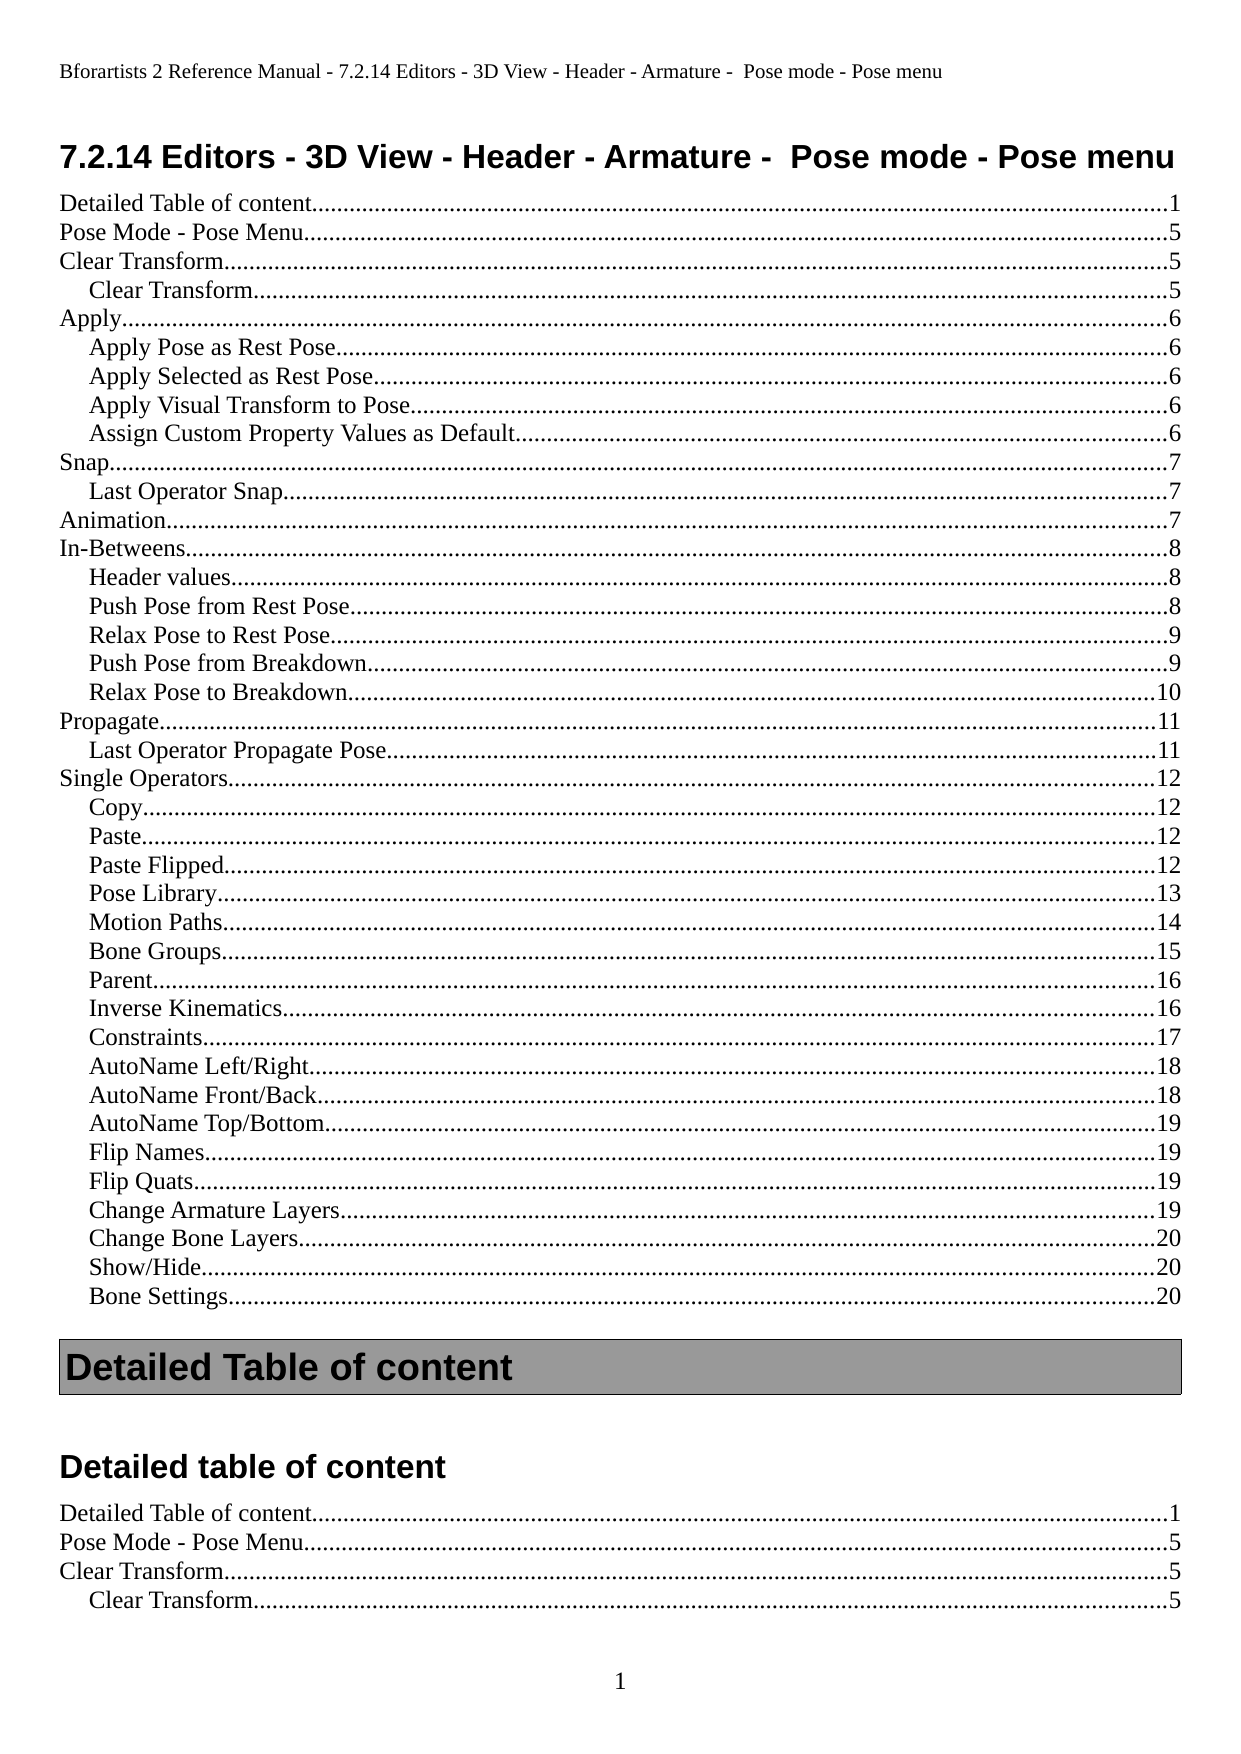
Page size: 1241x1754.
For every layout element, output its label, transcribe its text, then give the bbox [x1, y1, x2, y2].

table_header Detailed Table of content [60, 1340, 1181, 1394]
text Relax Pose to Rest Pose 9 [88, 620, 1181, 648]
text Clear Transform 5 [88, 275, 1181, 303]
text Change Armature Layers 19 [88, 1195, 1181, 1223]
text Show/Hide 20 [88, 1252, 1181, 1281]
text Header values 8 [88, 562, 1181, 591]
text Apply Visual Transform to Pose 6 [88, 390, 1181, 418]
text Change Bone Layers 20 [88, 1223, 1181, 1252]
text AutoName Top/Bottom 19 [88, 1108, 1181, 1137]
text Clear Transform 5 [59, 1556, 1181, 1585]
text Clear Transform 5 [88, 1585, 1181, 1613]
text Pose Library 13 [88, 878, 1181, 907]
text Pose Mode - Pose Menu 5 [59, 1527, 1181, 1556]
text Assign Custom Property Values as Default 6 [88, 418, 1181, 447]
text Push Pose from Rest Pose 8 [88, 591, 1181, 620]
text Pose Mode - Pose Menu 5 [59, 217, 1181, 246]
text Flip Names 19 [88, 1137, 1181, 1166]
text In-Betweens 8 [59, 533, 1181, 562]
text Motion Paths 14 [88, 907, 1181, 936]
text Flip Quats 19 [88, 1166, 1181, 1195]
subtitle 7.2.14 Editors - 3D View - Header - Armature - Pose mode - Pose menu [59, 138, 1181, 176]
text Push Pose from Breakdown 9 [88, 648, 1181, 677]
text Propagate 11 [59, 706, 1181, 735]
text Bone Settings 20 [88, 1281, 1181, 1310]
subtitle Detailed table of content [59, 1448, 1181, 1486]
text AutoName Front/Back 18 [88, 1080, 1181, 1108]
text AutoName Left/Right 18 [88, 1051, 1181, 1080]
text Bone Groups 15 [88, 936, 1181, 965]
text Clear Transform 5 [59, 246, 1181, 275]
text Paste Flipped 12 [88, 850, 1181, 878]
text Inverse Kinematics 16 [88, 993, 1181, 1022]
text Snap 7 [59, 447, 1181, 476]
text Apply 6 [59, 303, 1181, 332]
text Last Operator Propagate Pose 11 [88, 735, 1181, 763]
text Relax Pose to Breakdown 10 [88, 677, 1181, 706]
text Parent 16 [88, 965, 1181, 993]
text Single Operators 12 [59, 763, 1181, 792]
text Animation 7 [59, 505, 1181, 533]
text Copy 12 [88, 792, 1181, 821]
text Constraints 17 [88, 1022, 1181, 1051]
text Apply Pose as Rest Pose 6 [88, 332, 1181, 361]
text Last Operator Snap 7 [88, 476, 1181, 505]
text Apply Selected as Rest Pose 6 [88, 361, 1181, 390]
text Paste 12 [88, 821, 1181, 850]
text Detailed Table of content 1 [59, 188, 1181, 217]
text Detailed Table of content 1 [59, 1498, 1181, 1527]
